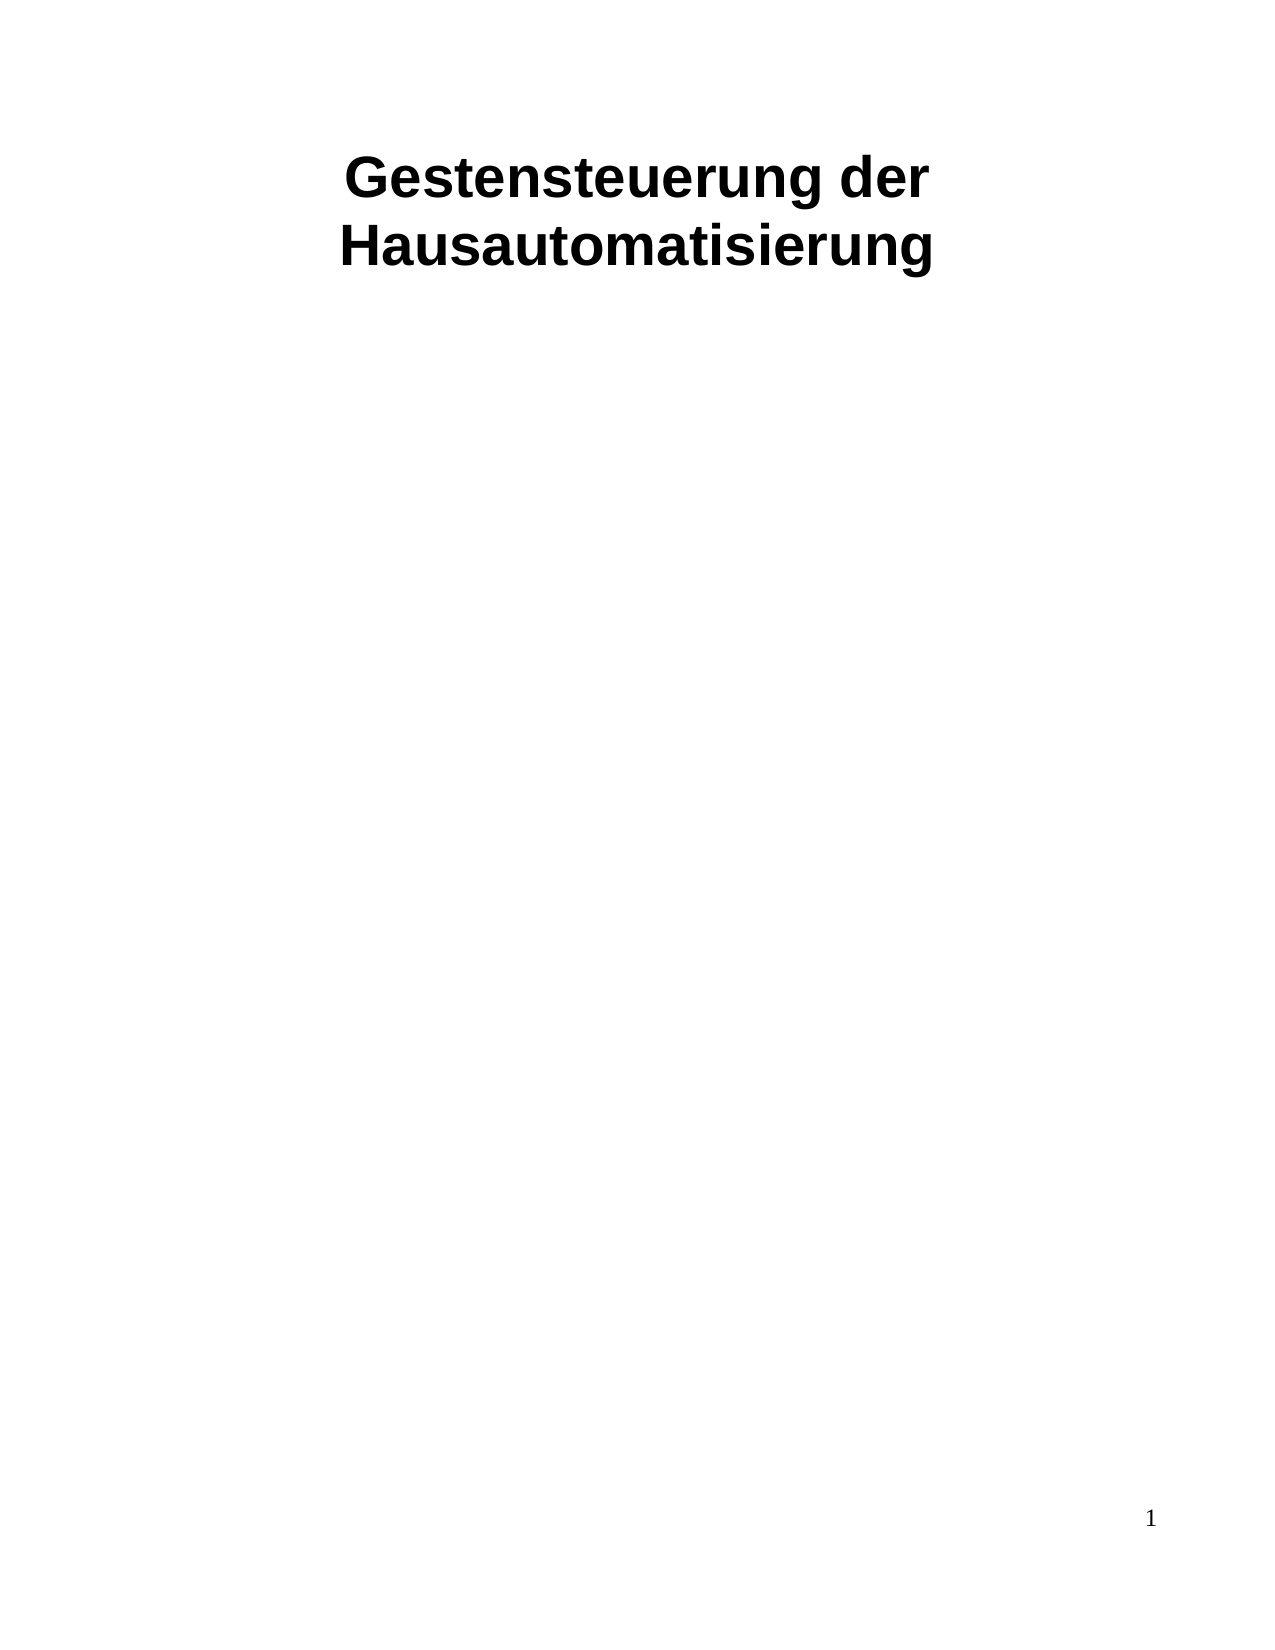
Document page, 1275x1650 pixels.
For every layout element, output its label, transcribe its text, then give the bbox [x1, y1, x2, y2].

title Gestensteuerung der Hausautomatisierung [118, 143, 1157, 277]
